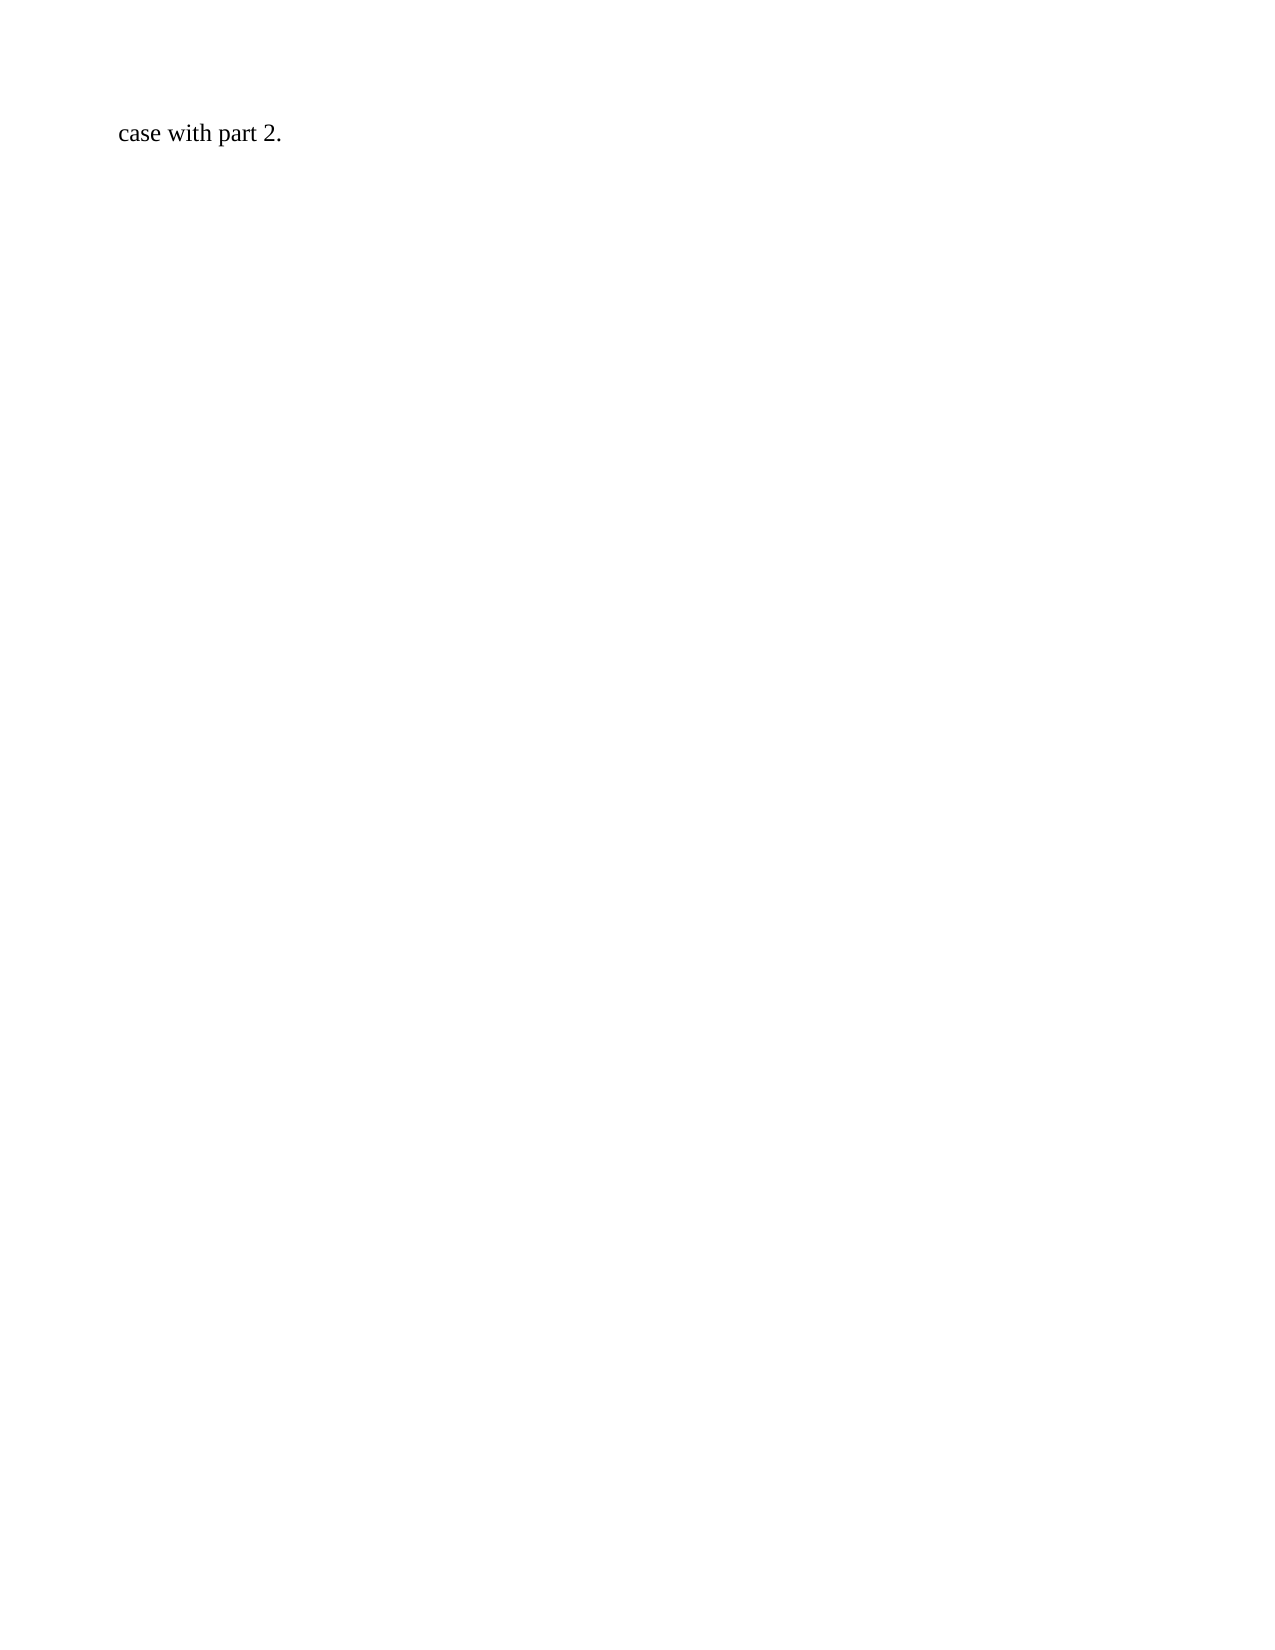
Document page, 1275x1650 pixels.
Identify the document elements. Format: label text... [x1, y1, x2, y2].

text case with part 2. [118, 118, 1157, 147]
